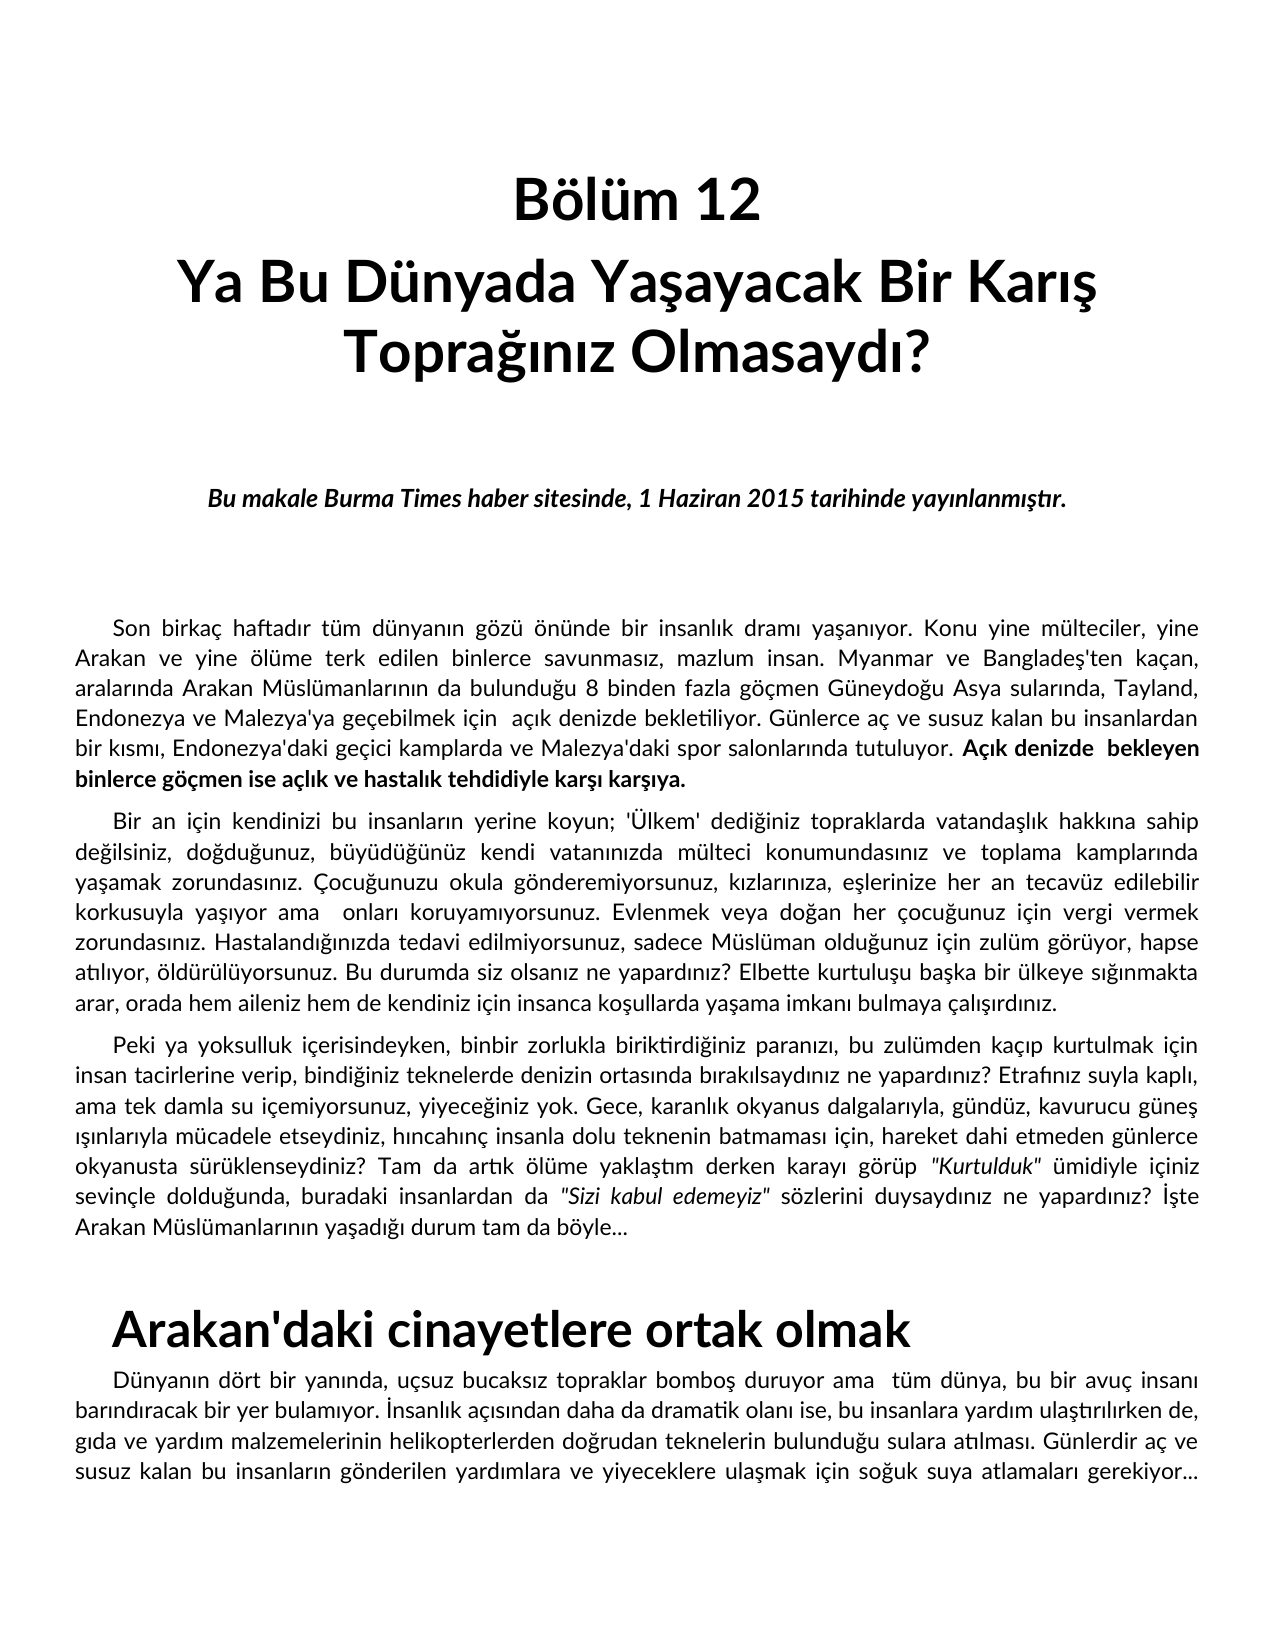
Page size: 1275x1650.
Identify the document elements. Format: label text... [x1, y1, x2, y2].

subtitle Ya Bu Dünyada Yaşayacak Bir Karış Toprağınız Olmasaydı? [75, 245, 1200, 385]
text Son birkaç haftadır tüm dünyanın gözü önünde bir insanlık dramı yaşanıyor. Konu yine mülteciler, yine Arakan ve yine ölüme terk edilen binlerce savunmasız, mazlum insan. Myanmar ve Bangladeş'ten kaçan, aralarında Arakan Müslümanlarının da bulunduğu 8 binden fazla göçmen Güneydoğu Asya sularında, Tayland, Endonezya ve Malezya'ya geçebilmek için açık denizde bekletiliyor. Günlerce aç ve susuz kalan bu insanlardan bir kısmı, Endonezya'daki geçici kamplarda ve Malezya'daki spor salonlarında tutuluyor. Açık denizde bekleyen binlerce göçmen ise açlık ve hastalık tehdidiyle karşı karşıya. [75, 613, 1200, 792]
text Bir an için kendinizi bu insanların yerine koyun; 'Ülkem' dediğiniz topraklarda vatandaşlık hakkına sahip değilsiniz, doğduğunuz, büyüdüğünüz kendi vatanınızda mülteci konumundasınız ve toplama kamplarında yaşamak zorundasınız. Çocuğunuzu okula gönderemiyorsunuz, kızlarınıza, eşlerinize her an tecavüz edilebilir korkusuyla yaşıyor ama onları koruyamıyorsunuz. Evlenmek veya doğan her çocuğunuz için vergi vermek zorundasınız. Hastalandığınızda tedavi edilmiyorsunuz, sadece Müslüman olduğunuz için zulüm görüyor, hapse atılıyor, öldürülüyorsunuz. Bu durumda siz olsanız ne yapardınız? Elbette kurtuluşu başka bir ülkeye sığınmakta arar, orada hem aileniz hem de kendiniz için insanca koşullarda yaşama imkanı bulmaya çalışırdınız. [75, 807, 1200, 1016]
text Peki ya yoksulluk içerisindeyken, binbir zorlukla biriktirdiğiniz paranızı, bu zulümden kaçıp kurtulmak için insan tacirlerine verip, bindiğiniz teknelerde denizin ortasında bırakılsaydınız ne yapardınız? Etrafınız suyla kaplı, ama tek damla su içemiyorsunuz, yiyeceğiniz yok. Gece, karanlık okyanus dalgalarıyla, gündüz, kavurucu güneş ışınlarıyla mücadele etseydiniz, hıncahınç insanla dolu teknenin batmaması için, hareket dahi etmeden günlerce okyanusta sürüklenseydiniz? Tam da artık ölüme yaklaştım derken karayı görüp "Kurtulduk" ümidiyle içiniz sevinçle dolduğunda, buradaki insanlardan da "Sizi kabul edemeyiz" sözlerini duysaydınız ne yapardınız? İşte Arakan Müslümanlarının yaşadığı durum tam da böyle... [75, 1031, 1200, 1240]
text Dünyanın dört bir yanında, uçsuz bucaksız topraklar bomboş duruyor ama tüm dünya, bu bir avuç insanı barındıracak bir yer bulamıyor. İnsanlık açısından daha da dramatik olanı ise, bu insanlara yardım ulaştırılırken de, gıda ve yardım malzemelerinin helikopterlerden doğrudan teknelerin bulunduğu sulara atılması. Günlerdir aç ve susuz kalan bu insanların gönderilen yardımlara ve yiyeceklere ulaşmak için soğuk suya atlamaları gerekiyor... [75, 1366, 1200, 1484]
text Bu makale Burma Times haber sitesinde, 1 Haziran 2015 tarihinde yayınlanmıştır. [75, 483, 1200, 513]
subtitle Bölüm 12 [75, 162, 1200, 232]
subtitle Arakan'daki cinayetlere ortak olmak [112, 1298, 1200, 1358]
